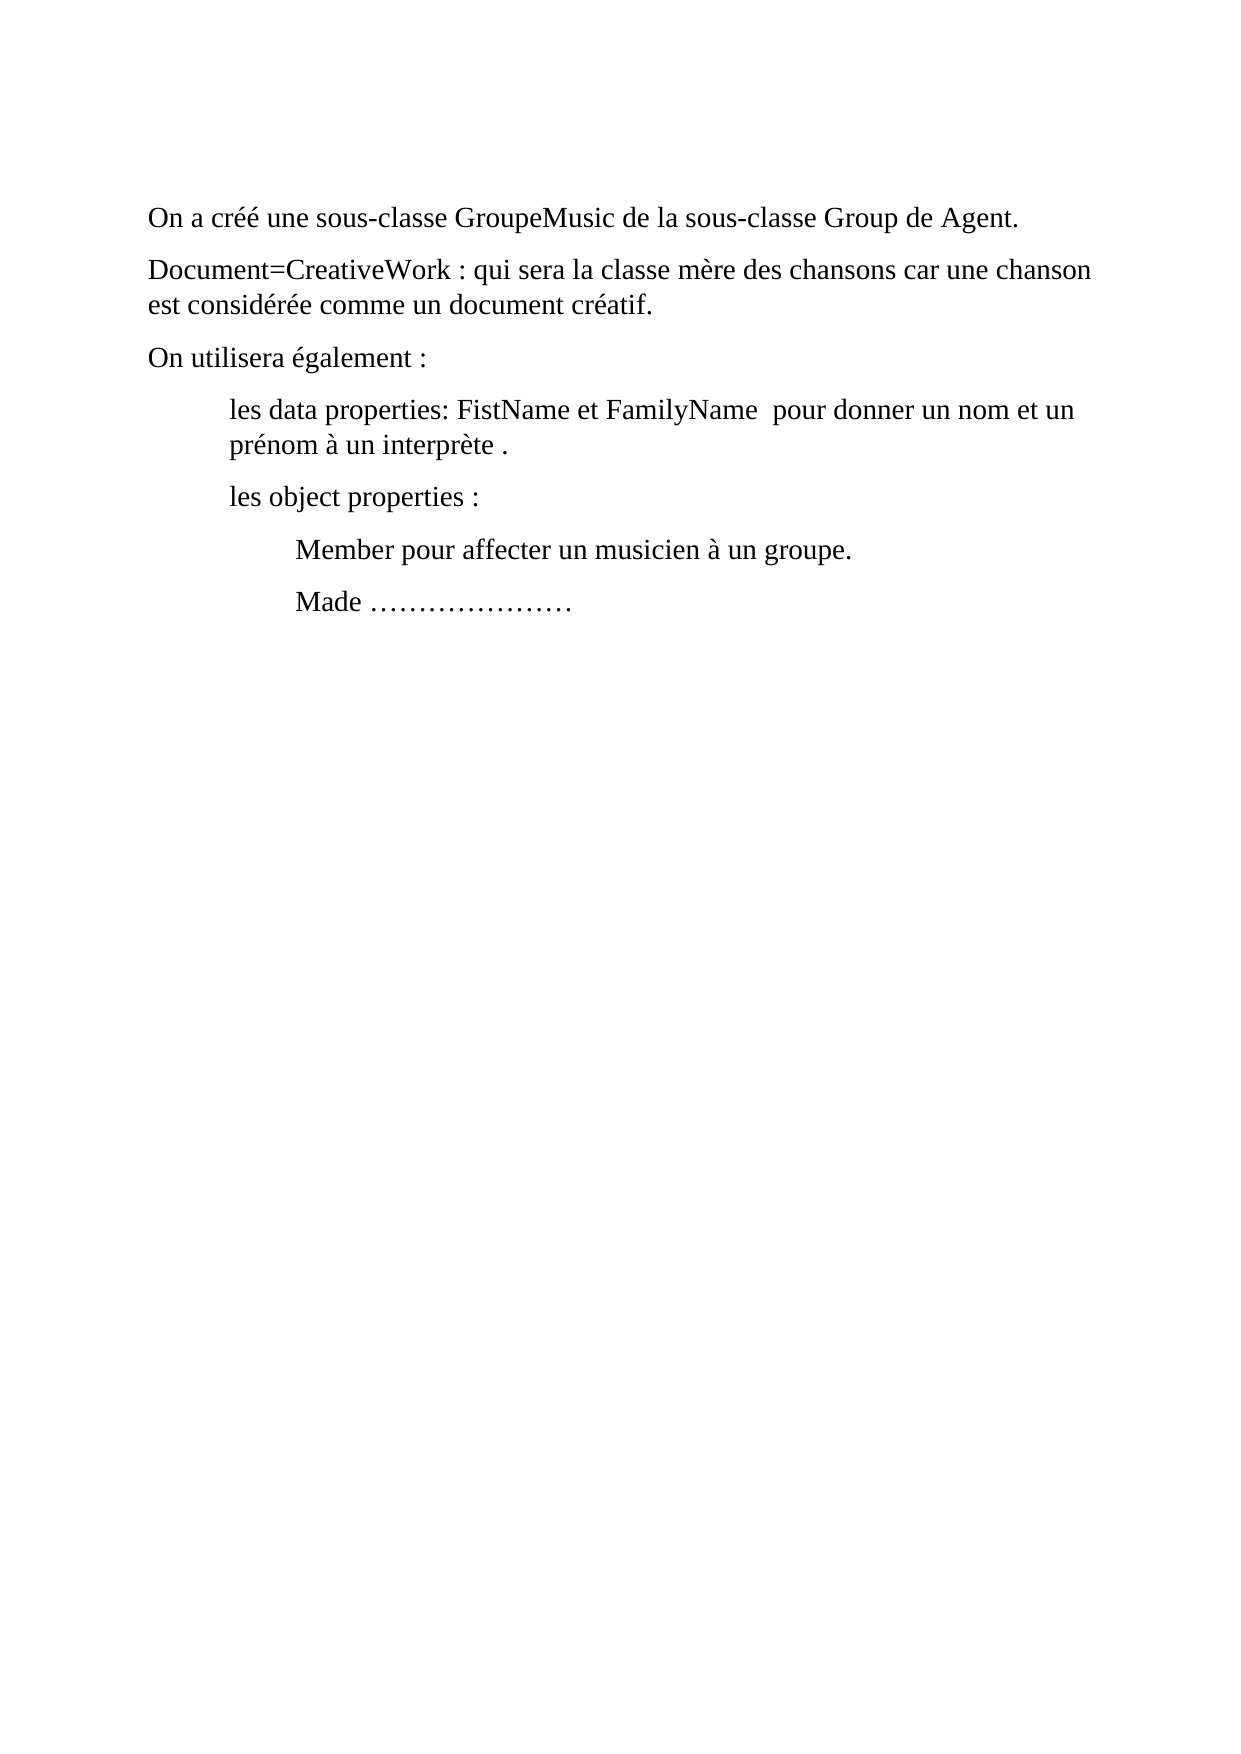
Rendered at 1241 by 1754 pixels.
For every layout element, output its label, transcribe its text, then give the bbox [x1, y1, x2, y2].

text On utilisera également : [148, 340, 1093, 373]
text Member pour affecter un musicien à un groupe. [229, 532, 1093, 565]
text On a créé une sous-classe GroupeMusic de la sous-classe Group de Agent. [148, 200, 1093, 233]
text Document=CreativeWork : qui sera la classe mère des chansons car une chanson est considérée comme un document créatif. [148, 252, 1093, 321]
text les data properties: FistName et FamilyName pour donner un nom et un prénom à un interprète . [229, 392, 1093, 461]
text les object properties : [229, 479, 1093, 513]
text Made ………………… [229, 584, 1093, 617]
